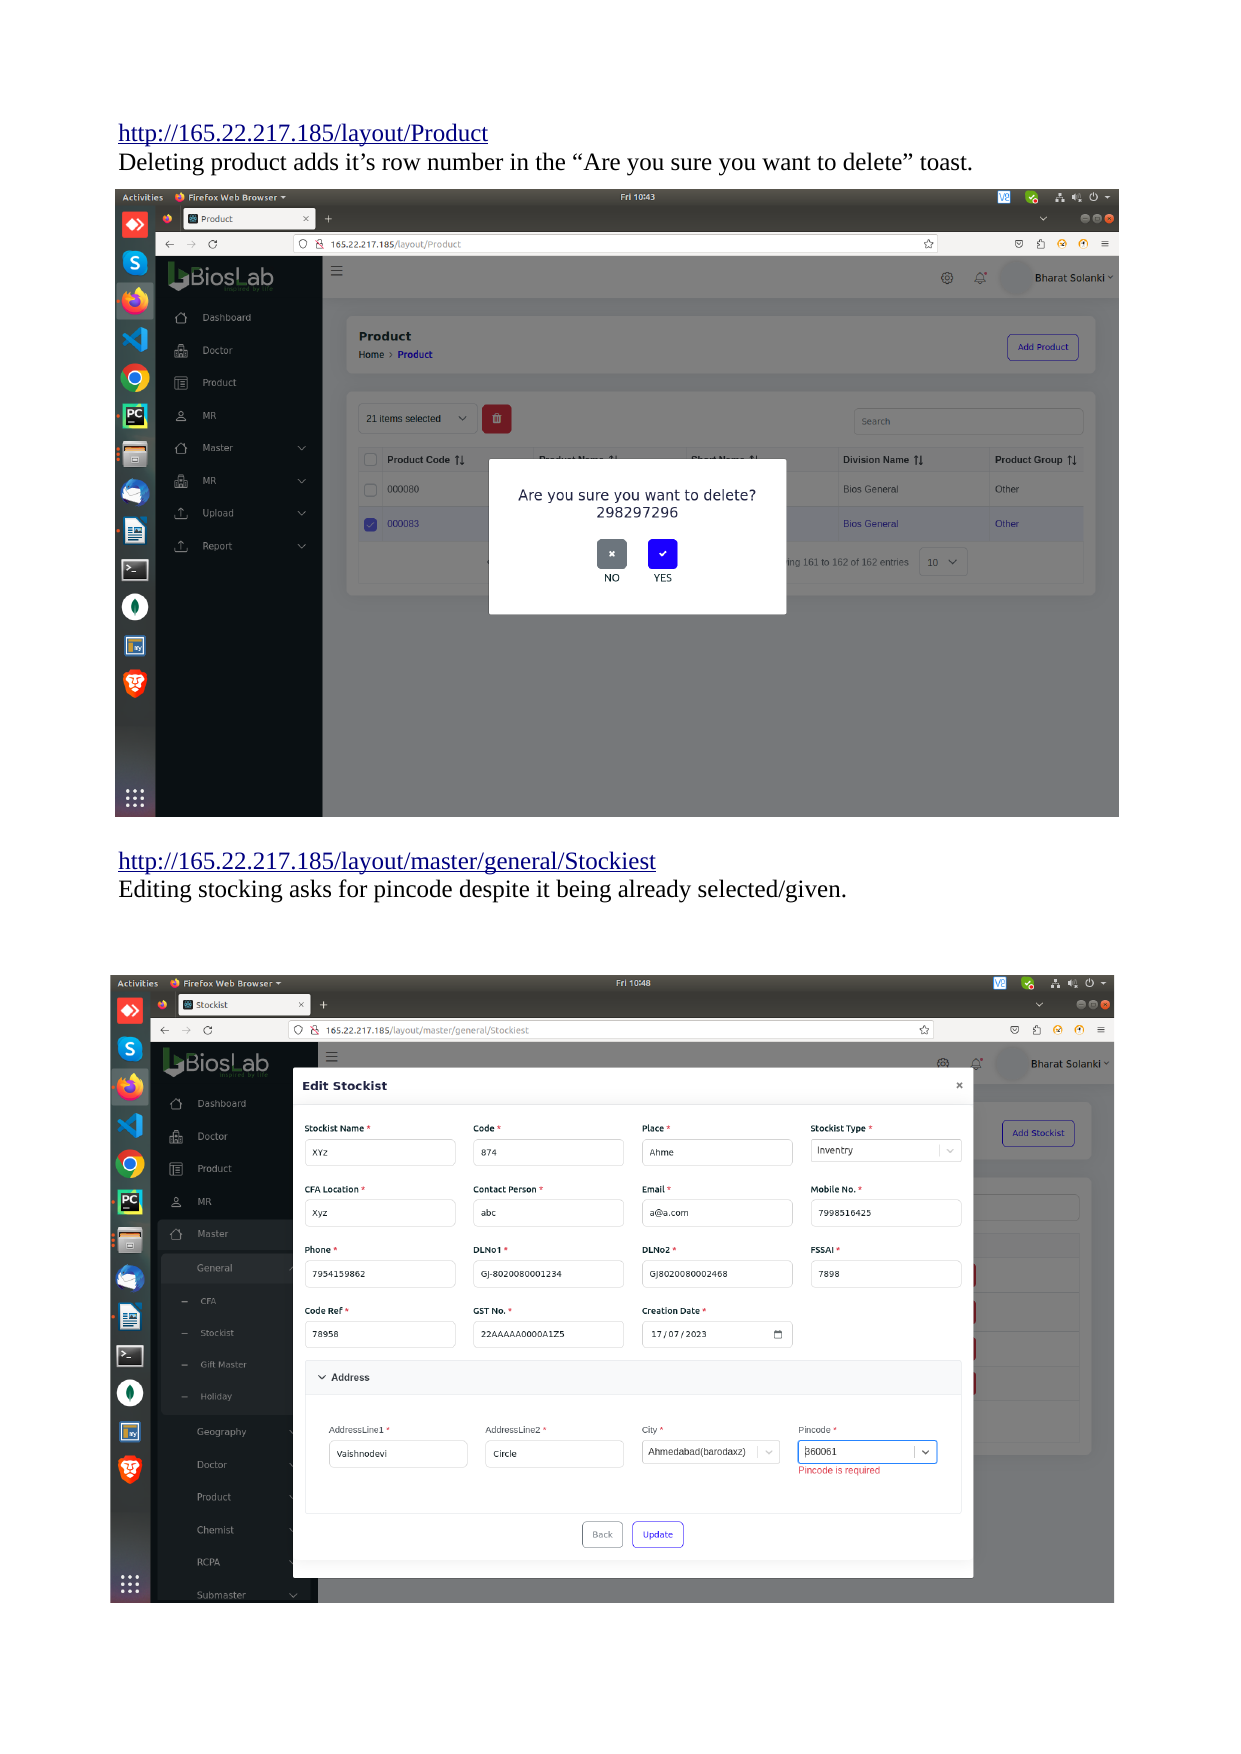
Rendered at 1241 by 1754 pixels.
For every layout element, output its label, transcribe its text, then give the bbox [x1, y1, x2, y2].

text Editing stocking asks for pincode despite it being already selected/given. [118, 874, 1122, 903]
text Deleting product adds it’s row number in the “Are you sure you want to delete” toast. [118, 147, 1122, 176]
text http://165.22.217.185/layout/master/general/Stockiest [118, 846, 1122, 874]
picture [110, 975, 1115, 1603]
picture [115, 189, 1119, 817]
text http://165.22.217.185/layout/Product [118, 118, 1122, 147]
